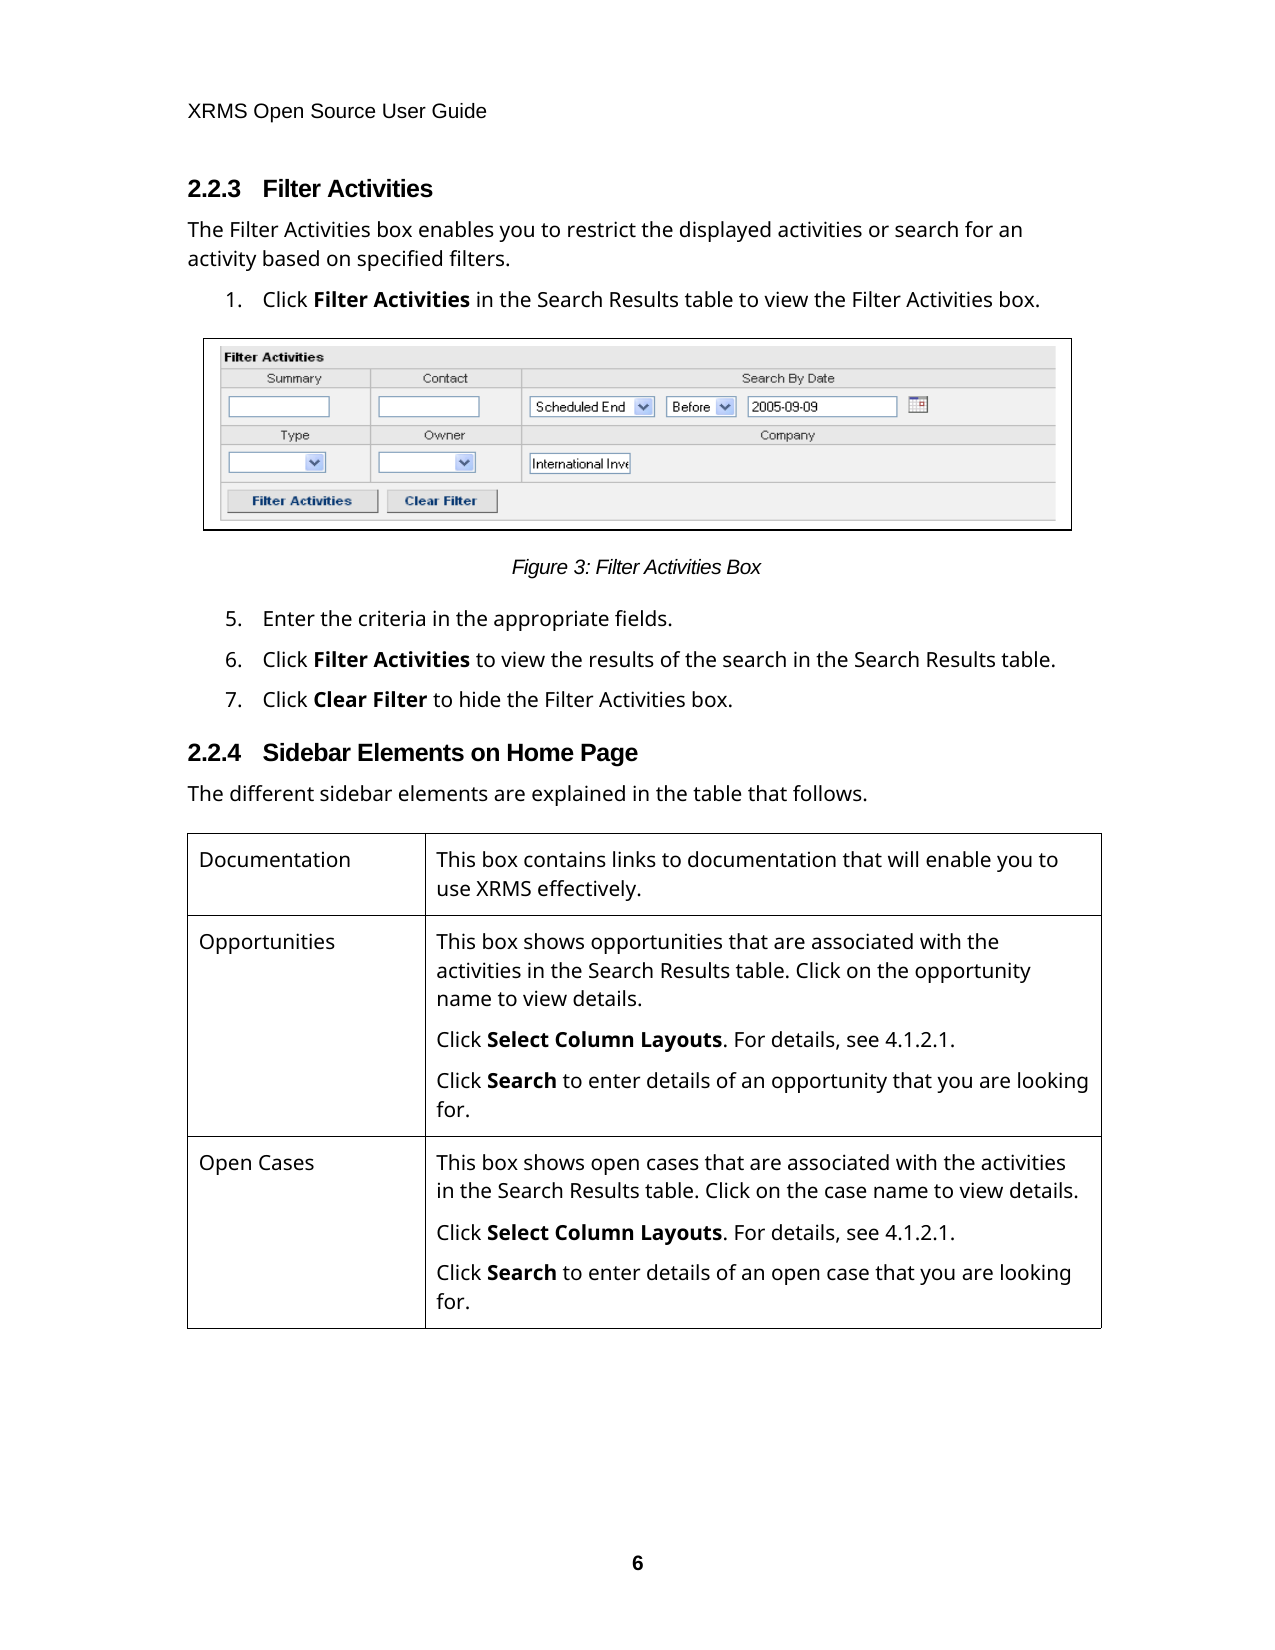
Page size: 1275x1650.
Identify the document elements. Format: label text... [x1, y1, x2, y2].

table_cell Open Cases [188, 1137, 425, 1328]
table_cell Opportunities [188, 916, 425, 1136]
list Click Filter Activities to view the results of the search in the Search Results table. [225, 645, 1087, 673]
text The Filter Activities box enables you to restrict the displayed activities or search for an activity based on specified filters. [187, 215, 1087, 272]
table_cell This box shows opportunities that are associated with the activities in the Search Results table. Click on the opportunity name to view details. Click Select Column Layouts. For details, see 4.1.2.1. Click Search to enter details of an opportunity that you are looking for. [426, 916, 1101, 1136]
subtitle Filter Activities [187, 175, 1087, 203]
text The different sidebar elements are explained in the table that follows. [187, 779, 1087, 808]
table_cell This box shows open cases that are associated with the activities in the Search Results table. Click on the case name to view details. Click Select Column Layouts. For details, see 4.1.2.1. Click Search to enter details of an open case that you are looking for. [426, 1137, 1101, 1328]
table_header This box contains links to documentation that will enable you to use XRMS effectively. [426, 834, 1101, 915]
subtitle Sidebar Elements on Home Page [187, 739, 1087, 767]
list Enter the criteria in the appropriate fields. [225, 604, 1087, 632]
picture [219, 346, 1056, 522]
list Click Clear Filter to hide the Filter Activities box. [225, 686, 1087, 714]
list Click Filter Activities in the Search Results table to view the Filter Activities box. [225, 285, 1087, 313]
text Figure 3: Filter Activities Box [187, 556, 1087, 579]
table_header Documentation [188, 834, 425, 915]
